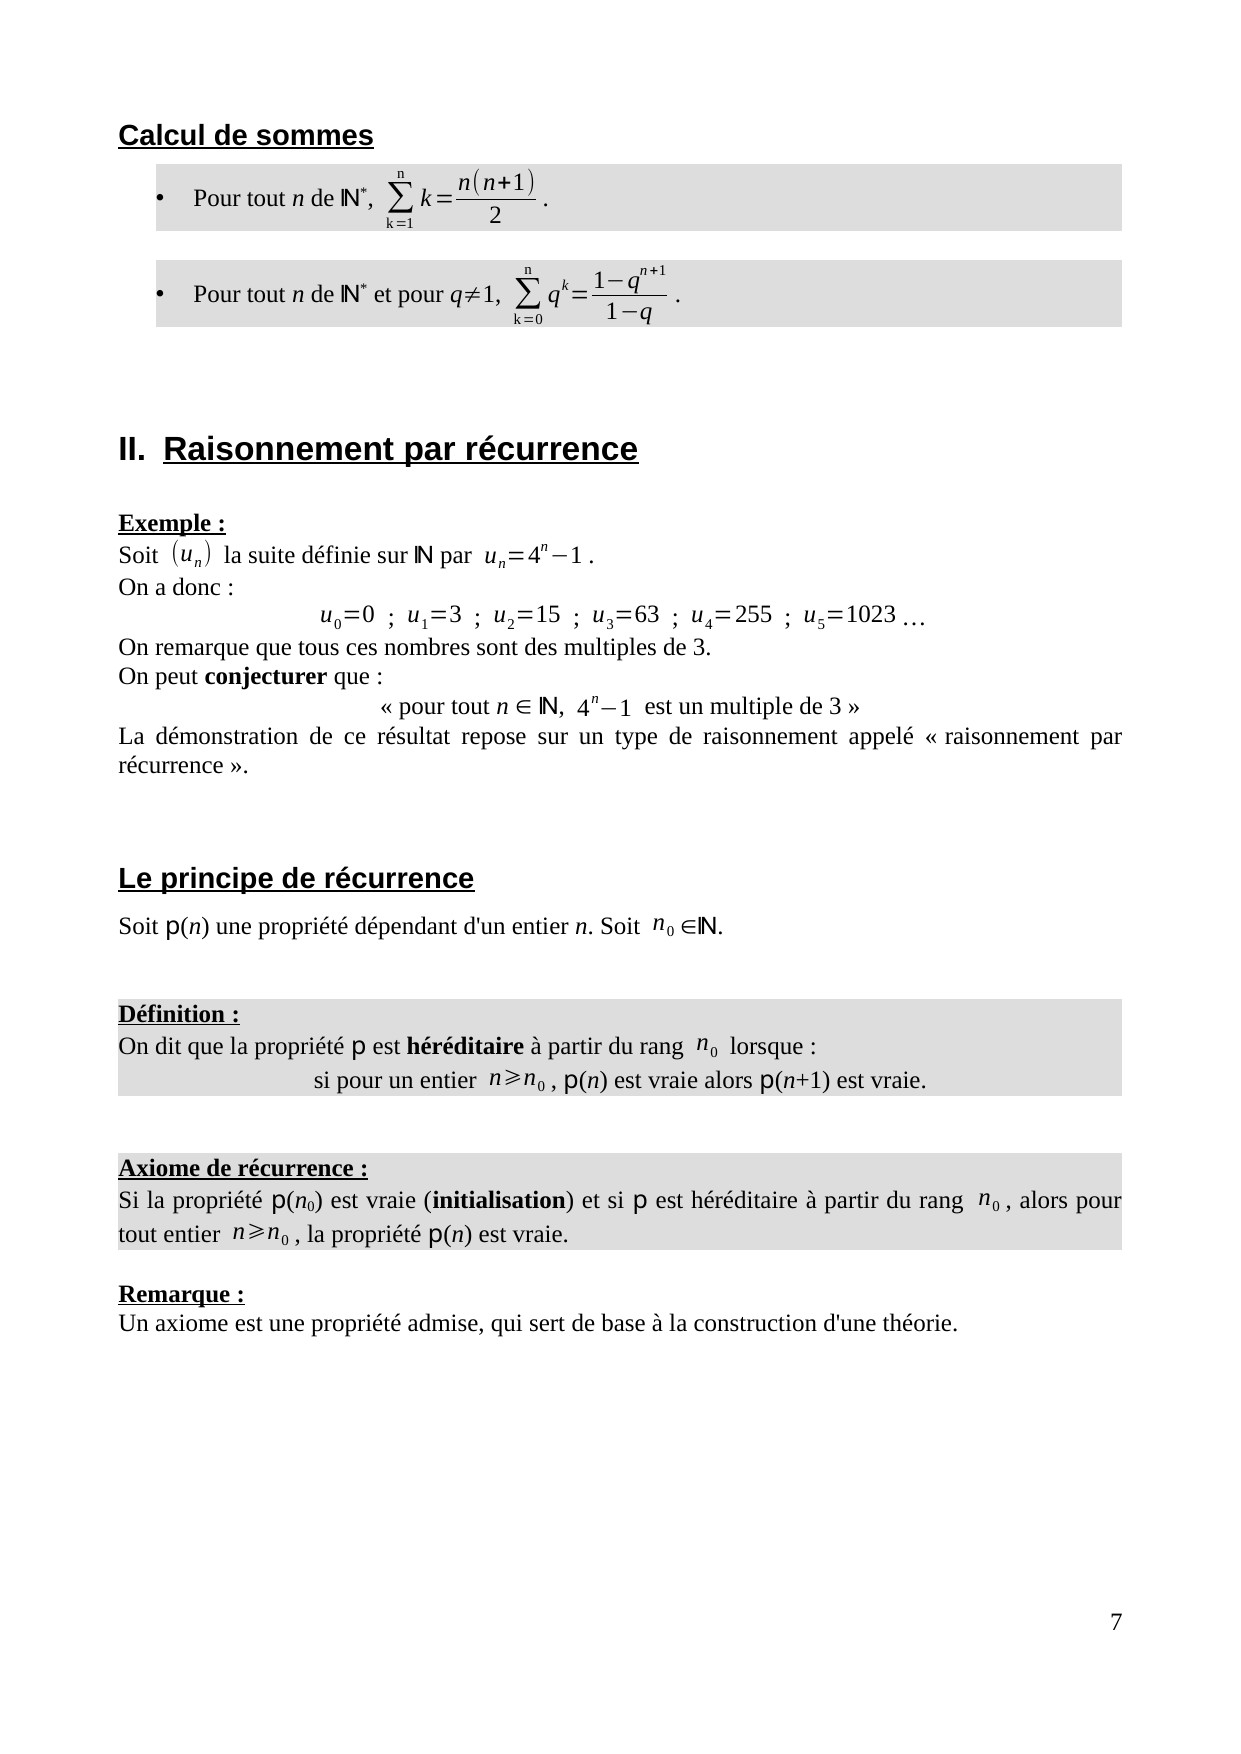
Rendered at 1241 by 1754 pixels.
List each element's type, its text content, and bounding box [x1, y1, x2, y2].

text « pour tout n ∈ ℕ, est un multiple de 3 » [118, 690, 1122, 721]
subtitle Calcul de sommes [118, 118, 1122, 152]
text On peut conjecturer que : [118, 661, 1122, 690]
text Exemple : [118, 508, 1122, 537]
text On remarque que tous ces nombres sont des multiples de 3. [118, 632, 1122, 661]
text Un axiome est une propriété admise, qui sert de base à la construction d'une théorie. [118, 1308, 1122, 1336]
text ; ; ; ; ; … [118, 601, 1122, 632]
text On a donc : [118, 572, 1122, 601]
list Pour tout n de ℕ* et pour q≠1, . [156, 260, 1122, 327]
subtitle Raisonnement par récurrence [118, 429, 1122, 467]
text Axiome de récurrence : [118, 1153, 1122, 1182]
text Soit p(n) une propriété dépendant d'un entier n. Soit ∈ℕ. [118, 907, 1122, 941]
subtitle Le principe de récurrence [118, 861, 1122, 895]
text Définition : [118, 999, 1122, 1028]
text Si la propriété p(n0) est vraie (initialisation) et si p est héréditaire à partir du rang , alors pour tout entier , la propriété p(n) est vraie. [118, 1182, 1122, 1250]
text si pour un entier , p(n) est vraie alors p(n+1) est vraie. [118, 1062, 1122, 1096]
text Soit la suite définie sur ℕ par . [118, 537, 1122, 572]
text La démonstration de ce résultat repose sur un type de raisonnement appelé « raisonnement par récurrence ». [118, 721, 1122, 779]
text On dit que la propriété p est héréditaire à partir du rang lorsque : [118, 1028, 1122, 1062]
text Remarque : [118, 1279, 1122, 1308]
list Pour tout n de ℕ*, . [156, 164, 1122, 231]
